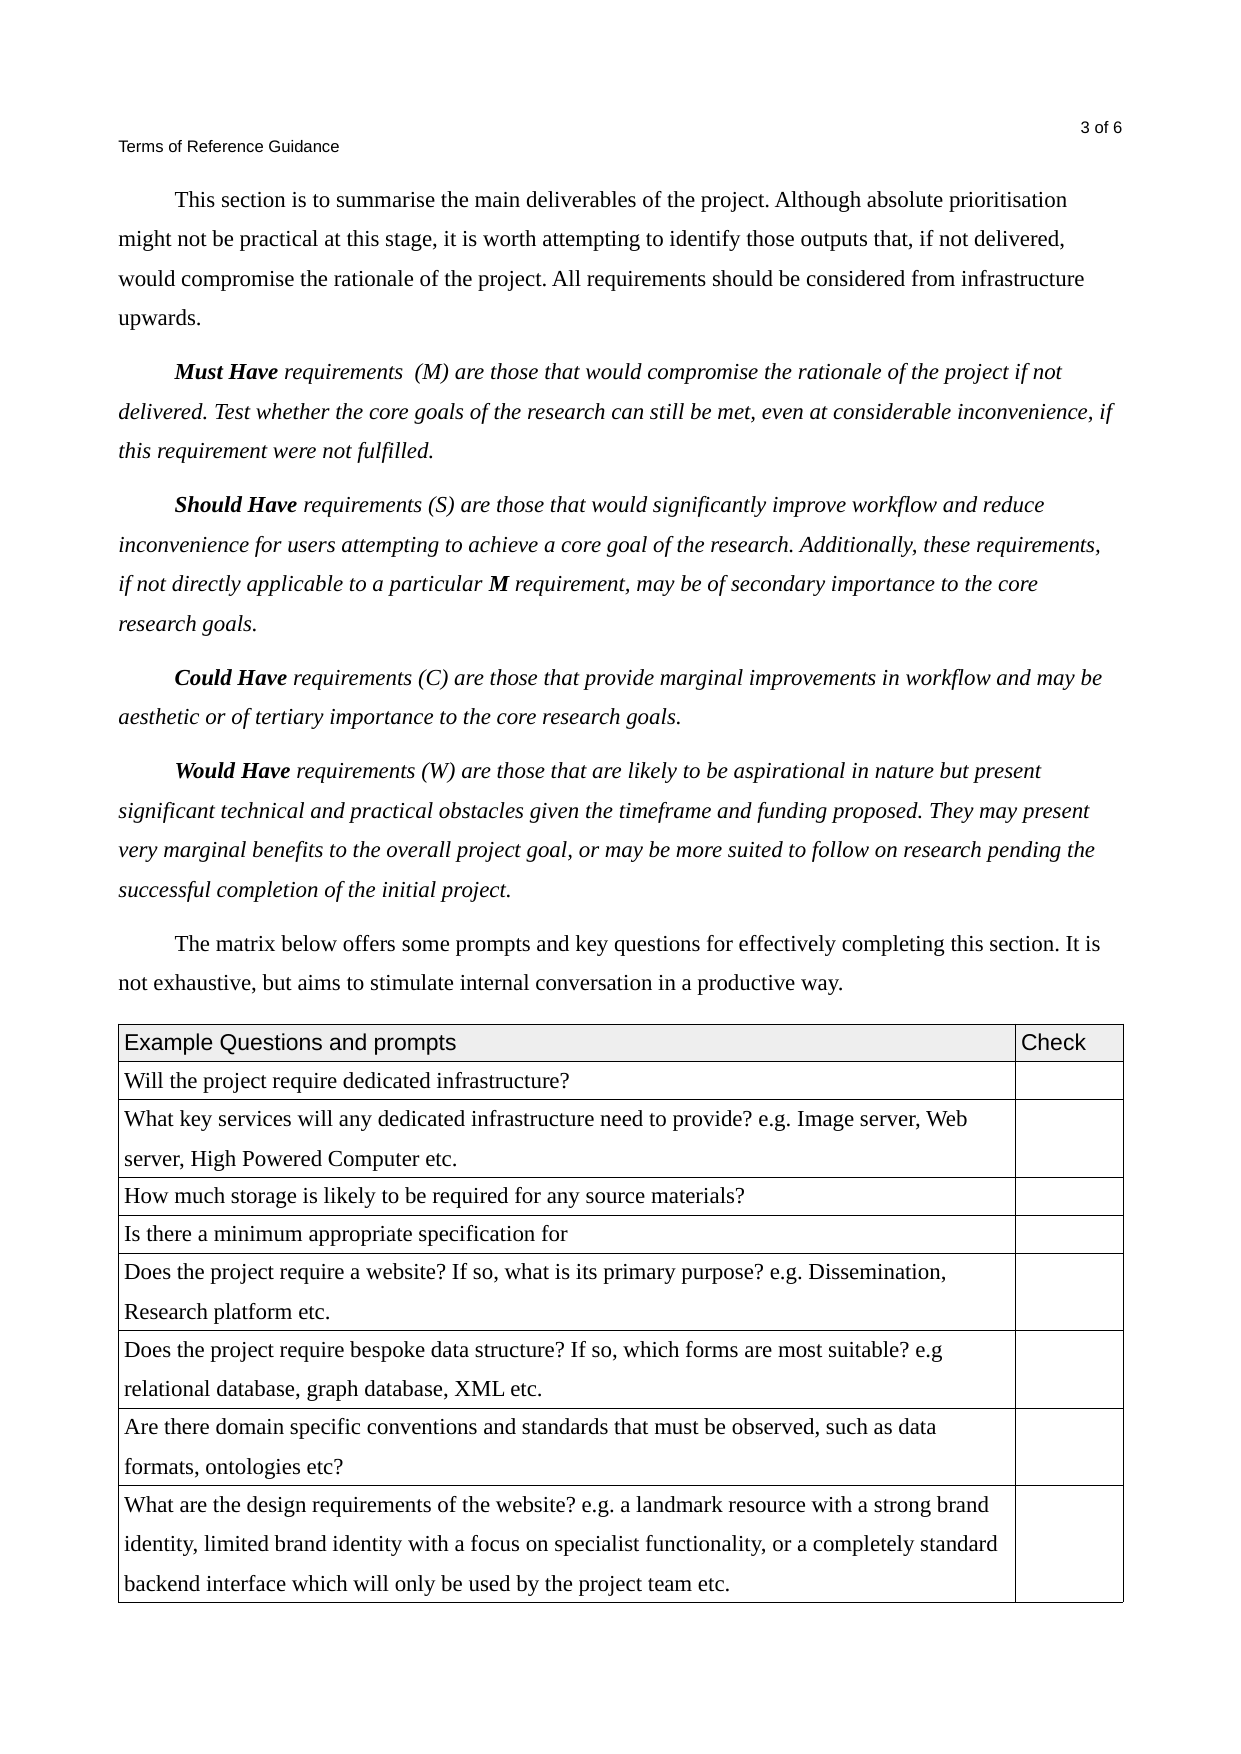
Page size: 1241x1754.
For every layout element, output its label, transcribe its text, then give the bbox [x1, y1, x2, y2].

text Should Have requirements (S) are those that would significantly improve workflow and reduce inconvenience for users attempting to achieve a core goal of the research. Additionally, these requirements, if not directly applicable to a particular M requirement, may be of secondary importance to the core research goals. [118, 491, 1122, 636]
table_cell [1016, 1409, 1123, 1485]
table_cell [1016, 1254, 1123, 1330]
table_cell Does the project require bespoke data structure? If so, which forms are most suitable? e.g relational database, graph database, XML etc. [119, 1331, 1015, 1407]
table_cell [1016, 1216, 1123, 1253]
table_cell [1016, 1486, 1123, 1602]
table_cell [1016, 1100, 1123, 1177]
table_cell What key services will any dedicated infrastructure need to provide? e.g. Image server, Web server, High Powered Computer etc. [119, 1100, 1015, 1177]
text This section is to summarise the main deliverables of the project. Although absolute prioritisation might not be practical at this stage, it is worth attempting to identify those outputs that, if not delivered, would compromise the rationale of the project. All requirements should be considered from infrastructure upwards. [118, 186, 1122, 331]
table_cell Does the project require a website? If so, what is its primary purpose? e.g. Dissemination, Research platform etc. [119, 1254, 1015, 1330]
table_header Check [1016, 1025, 1123, 1061]
table_cell What are the design requirements of the website? e.g. a landmark resource with a strong brand identity, limited brand identity with a focus on specialist functionality, or a completely standard backend interface which will only be used by the project team etc. [119, 1486, 1015, 1602]
table_cell Is there a minimum appropriate specification for [119, 1216, 1015, 1253]
text The matrix below offers some prompts and key questions for effectively completing this section. It is not exhaustive, but aims to stimulate internal conversation in a productive way. [118, 930, 1122, 996]
text Would Have requirements (W) are those that are likely to be aspirational in nature but present significant technical and practical obstacles given the timeframe and funding proposed. They may present very marginal benefits to the overall project goal, or may be more suited to follow on research pending the successful completion of the initial project. [118, 757, 1122, 902]
table_cell Are there domain specific conventions and standards that must be observed, such as data formats, ontologies etc? [119, 1409, 1015, 1485]
text Must Have requirements (M) are those that would compromise the rationale of the project if not delivered. Test whether the core goals of the research can still be met, even at considerable inconvenience, if this requirement were not fulfilled. [118, 358, 1122, 464]
table_header Example Questions and prompts [119, 1025, 1015, 1061]
text Could Have requirements (C) are those that provide marginal improvements in workflow and may be aesthetic or of tertiary importance to the core research goals. [118, 664, 1122, 730]
table_cell How much storage is likely to be required for any source materials? [119, 1178, 1015, 1215]
table_cell [1016, 1062, 1123, 1099]
table_cell [1016, 1331, 1123, 1407]
table_cell Will the project require dedicated infrastructure? [119, 1062, 1015, 1099]
table_cell [1016, 1178, 1123, 1215]
